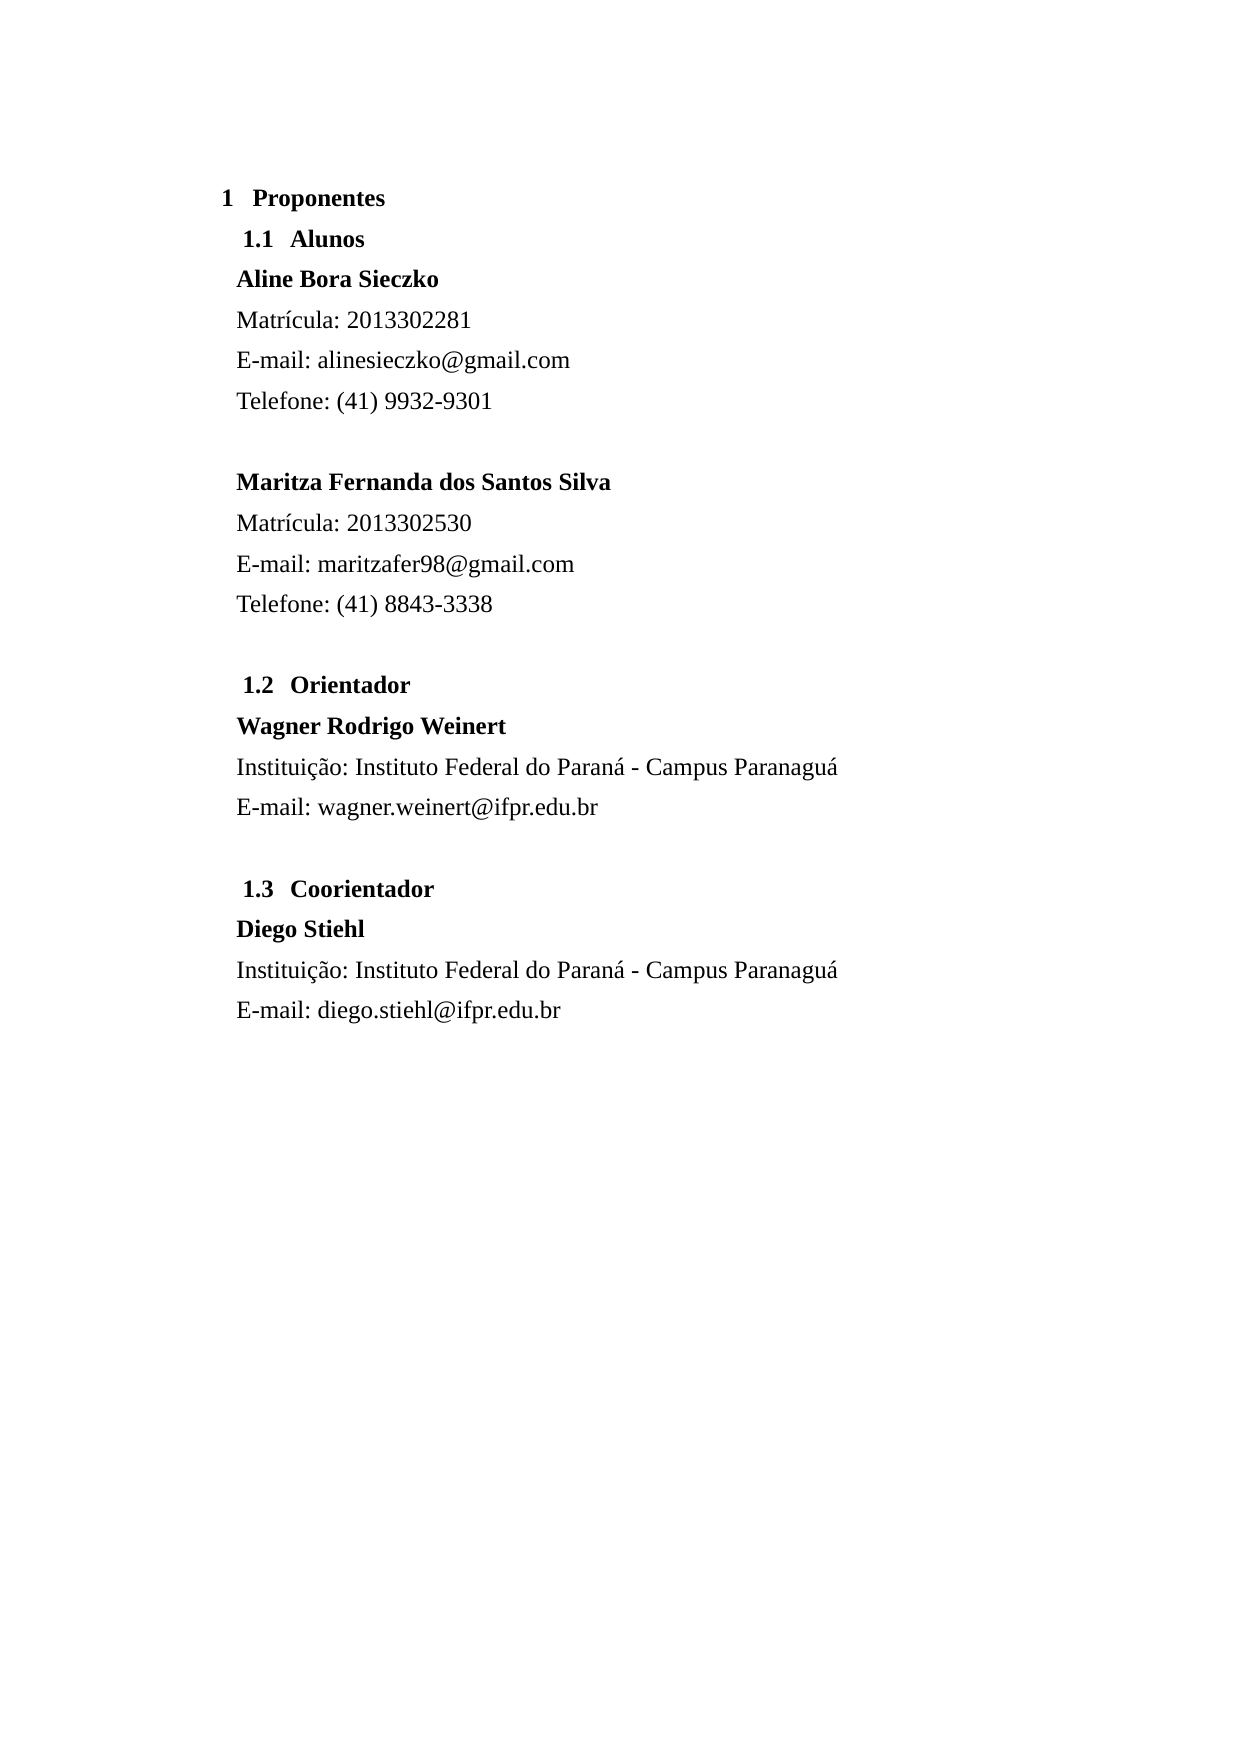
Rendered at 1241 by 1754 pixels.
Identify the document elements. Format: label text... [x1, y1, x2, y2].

text Instituição: Instituto Federal do Paraná - Campus Paranaguá [236, 752, 1033, 781]
text E-mail: wagner.weinert@ifpr.edu.br [236, 792, 1033, 821]
text E-mail: maritzafer98@gmail.com [236, 549, 1033, 577]
text Wagner Rodrigo Weinert [236, 711, 1033, 740]
list Coorientador [236, 874, 1033, 902]
text Matrícula: 2013302281 [236, 305, 1033, 334]
text Maritza Fernanda dos Santos Silva [236, 467, 1033, 496]
list Alunos [236, 224, 1033, 252]
list Proponentes [215, 183, 1093, 212]
text E-mail: alinesieczko@gmail.com [236, 346, 1033, 374]
list Orientador [236, 671, 1033, 699]
text Telefone: (41) 8843-3338 [236, 589, 1033, 618]
text Aline Bora Sieczko [236, 264, 1033, 293]
text E-mail: diego.stiehl@ifpr.edu.br [236, 996, 1033, 1024]
text Diego Stiehl [236, 914, 1033, 943]
text Instituição: Instituto Federal do Paraná - Campus Paranaguá [236, 955, 1033, 984]
text Telefone: (41) 9932-9301 [236, 386, 1033, 415]
text Matrícula: 2013302530 [236, 508, 1033, 537]
